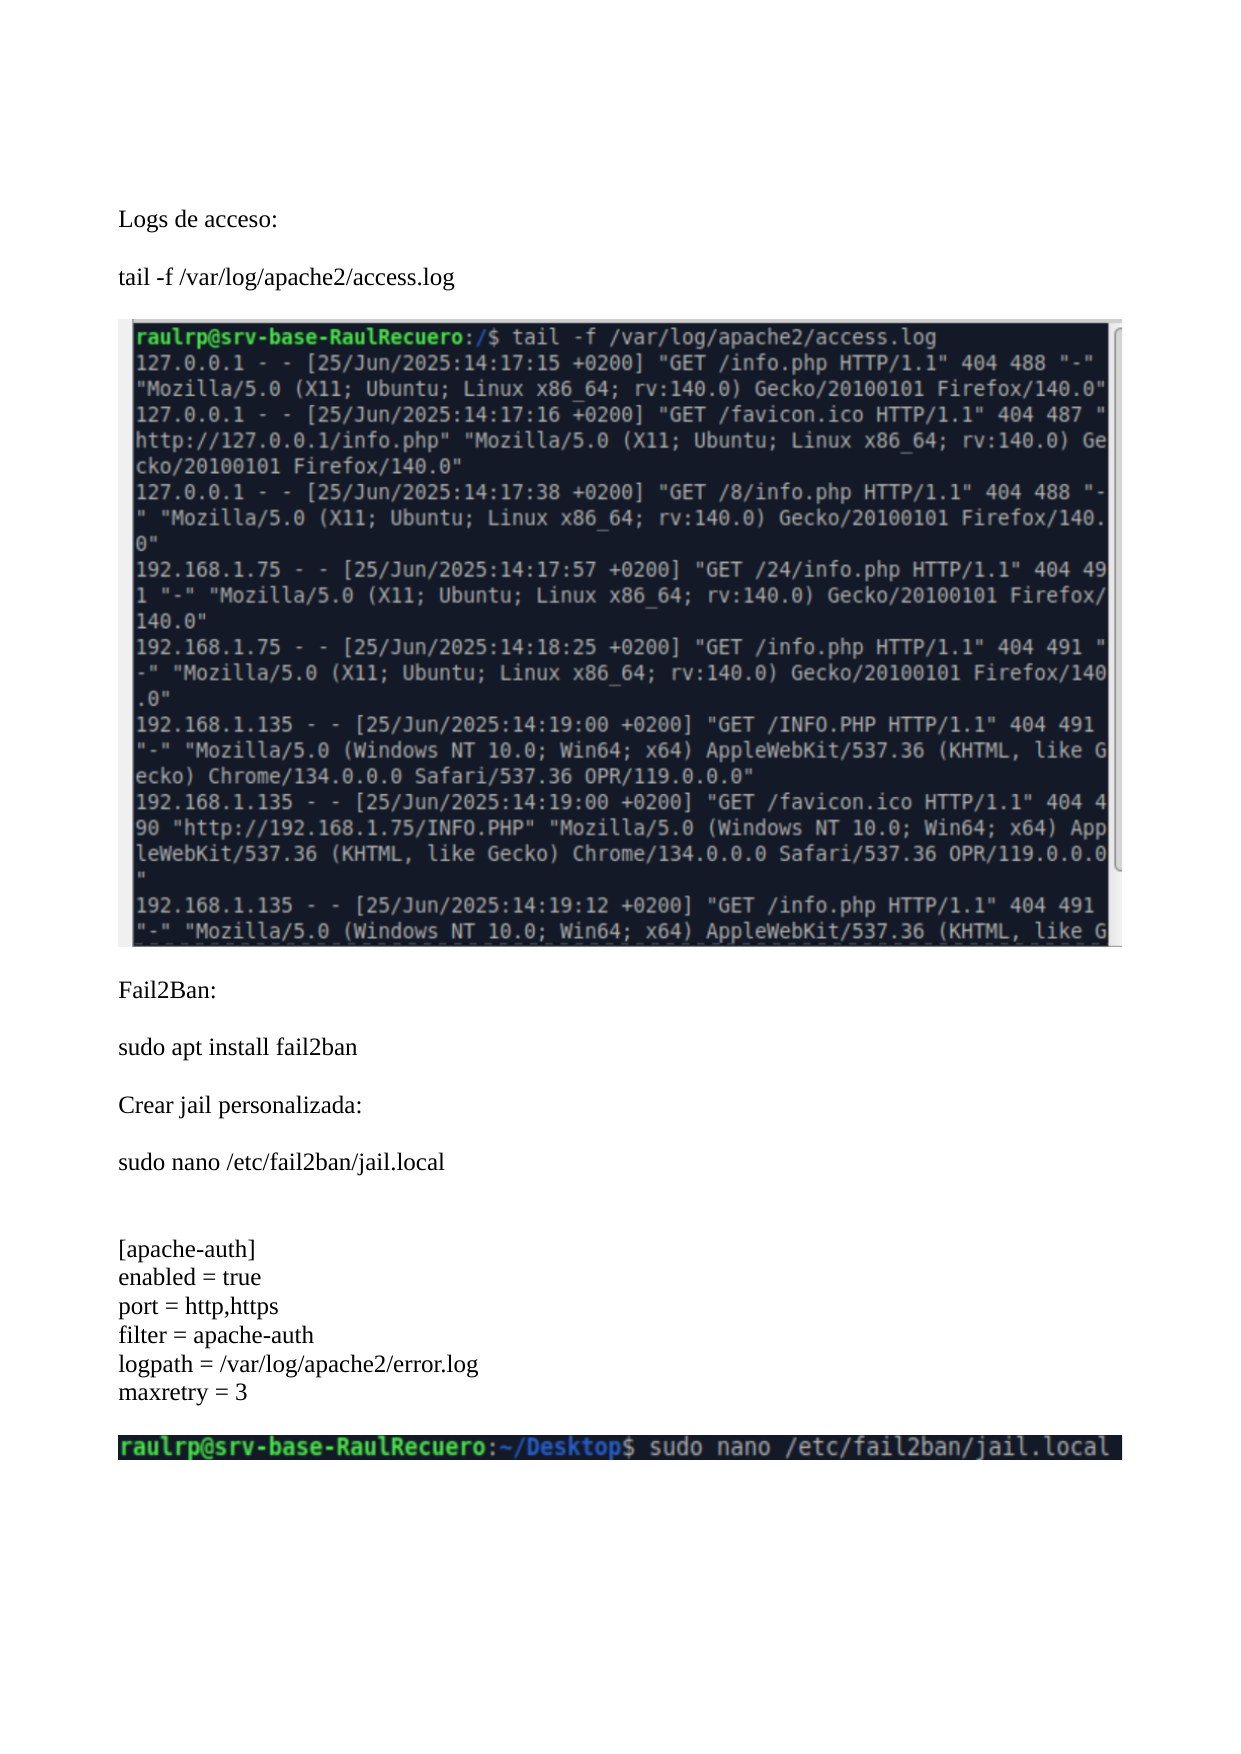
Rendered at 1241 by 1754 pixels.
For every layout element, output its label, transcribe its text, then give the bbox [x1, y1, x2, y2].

text filter = apache-auth [118, 1320, 1122, 1349]
text logpath = /var/log/apache2/error.log [118, 1349, 1122, 1377]
text [apache-auth] [118, 1234, 1122, 1262]
text Fail2Ban: [118, 975, 1122, 1004]
text port = http,https [118, 1291, 1122, 1320]
text maxretry = 3 [118, 1377, 1122, 1406]
text sudo apt install fail2ban [118, 1032, 1122, 1061]
text tail -f /var/log/apache2/access.log [118, 262, 1122, 291]
text Logs de acceso: [118, 204, 1122, 233]
picture [118, 1435, 1123, 1460]
text enabled = true [118, 1262, 1122, 1291]
text sudo nano /etc/fail2ban/jail.local [118, 1147, 1122, 1176]
text Crear jail personalizada: [118, 1090, 1122, 1119]
picture [118, 319, 1123, 947]
